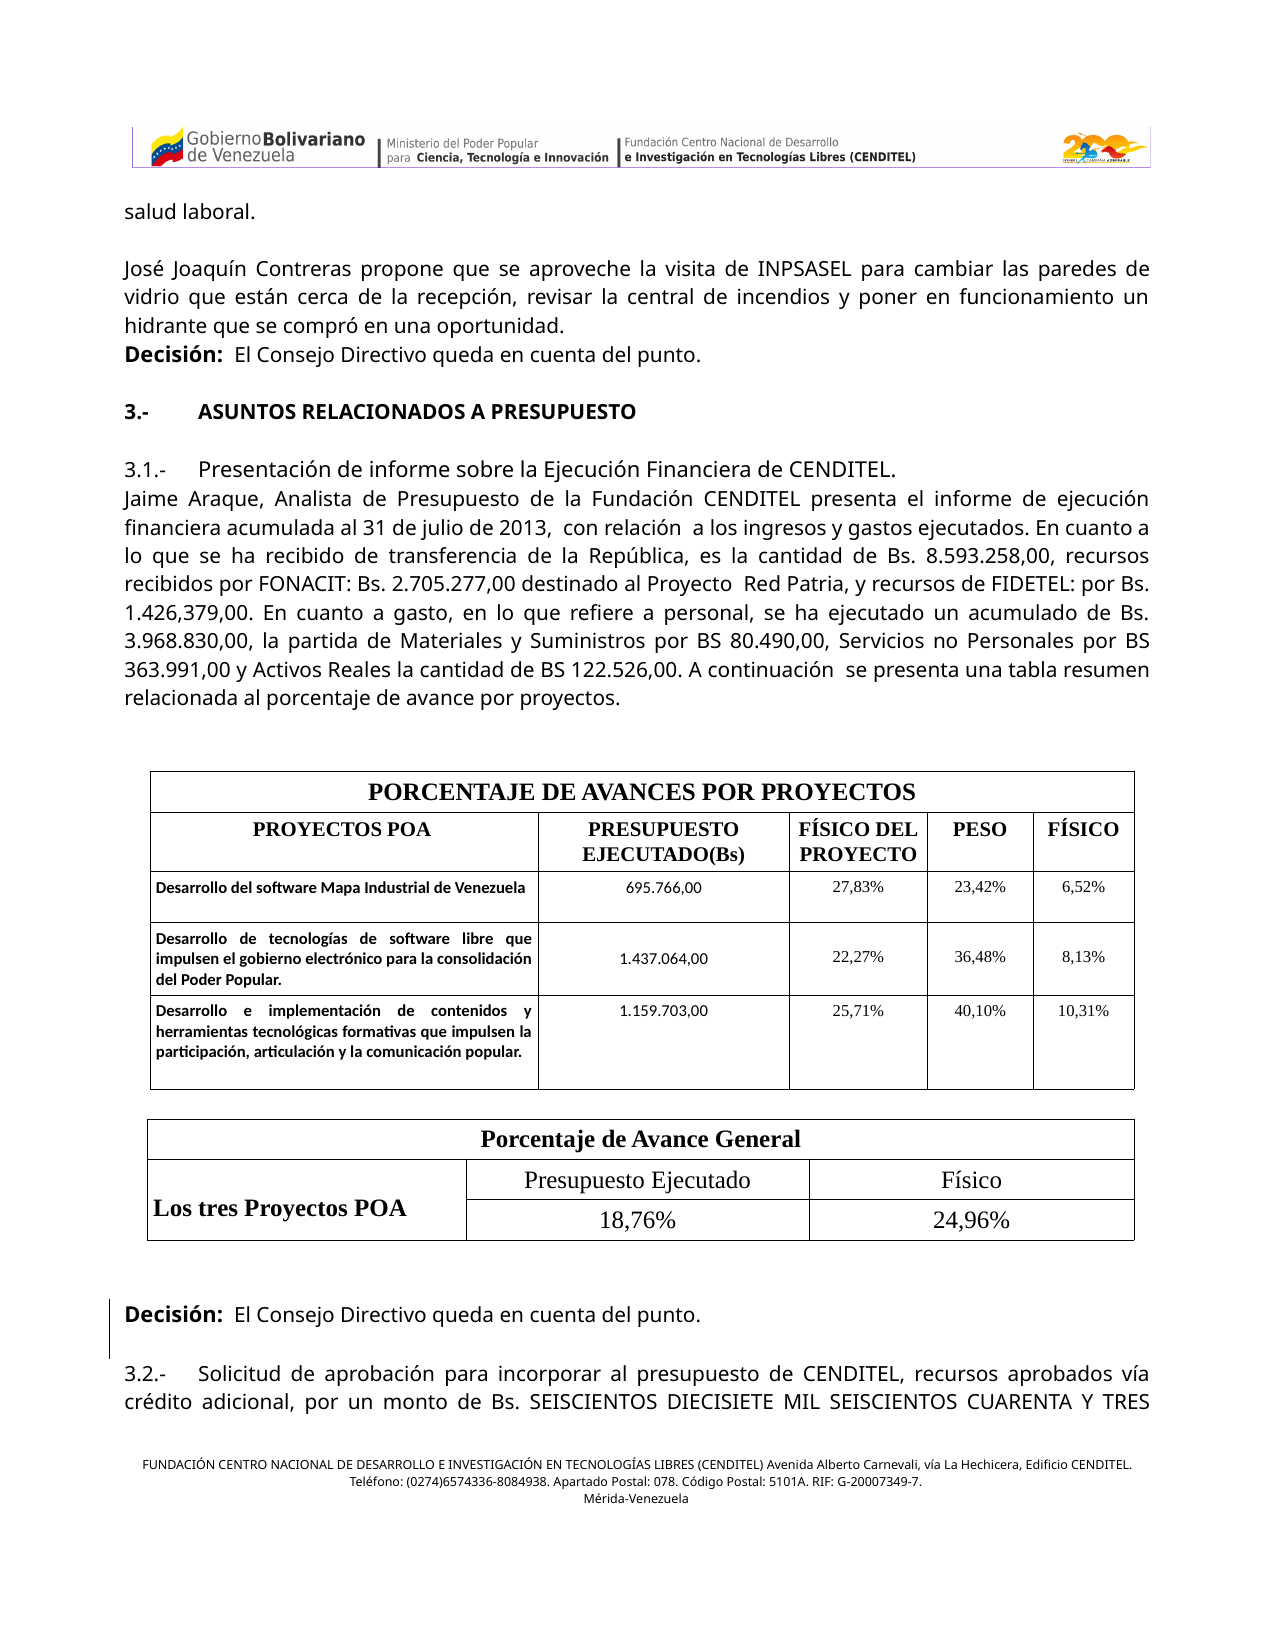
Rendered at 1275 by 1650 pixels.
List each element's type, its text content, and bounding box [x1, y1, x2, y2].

text Jaime Araque, Analista de Presupuesto de la Fundación CENDITEL presenta el informe de ejecución financiera acumulada al 31 de julio de 2013, con relación a los ingresos y gastos ejecutados. En cuanto a lo que se ha recibido de transferencia de la República, es la cantidad de Bs. 8.593.258,00, recursos recibidos por FONACIT: Bs. 2.705.277,00 destinado al Proyecto Red Patria, y recursos de FIDETEL: por Bs. 1.426,379,00. En cuanto a gasto, en lo que refiere a personal, se ha ejecutado un acumulado de Bs. 3.968.830,00, la partida de Materiales y Suministros por BS 80.490,00, Servicios no Personales por BS 363.991,00 y Activos Reales la cantidad de BS 122.526,00. A continuación se presenta una tabla resumen relacionada al porcentaje de avance por proyectos. [124, 484, 1151, 712]
table_cell 24,96% [810, 1200, 1134, 1239]
table_cell Los tres Proyectos POA [148, 1160, 466, 1239]
text 3.- ASUNTOS RELACIONADOS A PRESUPUESTO [124, 397, 1151, 426]
table_cell 27,83% [790, 872, 927, 922]
table_cell 22,27% [790, 923, 927, 995]
text Decisión: El Consejo Directivo queda en cuenta del punto. [124, 1299, 1151, 1329]
table_cell Presupuesto Ejecutado [467, 1160, 809, 1199]
table_cell Físico [810, 1160, 1134, 1199]
table_cell 40,10% [928, 996, 1033, 1089]
table_cell Desarrollo de tecnologías de software libre que impulsen el gobierno electrónico para la consolidación del Poder Popular. [151, 923, 538, 995]
table_cell 8,13% [1034, 923, 1134, 995]
text José Joaquín Contreras propone que se aproveche la visita de INPSASEL para cambiar las paredes de vidrio que están cerca de la recepción, revisar la central de incendios y poner en funcionamiento un hidrante que se compró en una oportunidad. [124, 254, 1151, 339]
table_cell PRESUPUESTO EJECUTADO(Bs) [539, 813, 789, 871]
table_cell 1.437.064,00 [539, 923, 789, 995]
table_cell Desarrollo e implementación de contenidos y herramientas tecnológicas formativas que impulsen la participación, articulación y la comunicación popular. [151, 996, 538, 1089]
text 3.1.- Presentación de informe sobre la Ejecución Financiera de CENDITEL. [124, 454, 1151, 484]
table_cell 18,76% [467, 1200, 809, 1239]
table_cell 23,42% [928, 872, 1033, 922]
table_cell 36,48% [928, 923, 1033, 995]
table_cell 1.159.703,00 [539, 996, 789, 1089]
table_cell FÍSICO [1034, 813, 1134, 871]
table_cell 6,52% [1034, 872, 1134, 922]
table_cell Desarrollo del software Mapa Industrial de Venezuela [151, 872, 538, 922]
picture [132, 127, 1151, 168]
table_cell 10,31% [1034, 996, 1134, 1089]
table_header PORCENTAJE DE AVANCES POR PROYECTOS [151, 772, 1134, 812]
table_cell FÍSICO DEL PROYECTO [790, 813, 927, 871]
text 3.2.- Solicitud de aprobación para incorporar al presupuesto de CENDITEL, recursos aprobados vía crédito adicional, por un monto de Bs. SEISCIENTOS DIECISIETE MIL SEISCIENTOS CUARENTA Y TRES [124, 1359, 1151, 1416]
table_header Porcentaje de Avance General [148, 1120, 1134, 1159]
table_cell PESO [928, 813, 1033, 871]
table_cell 695.766,00 [539, 872, 789, 922]
text Decisión: El Consejo Directivo queda en cuenta del punto. [124, 339, 1151, 369]
table_cell PROYECTOS POA [151, 813, 538, 871]
table_cell 25,71% [790, 996, 927, 1089]
text salud laboral. [124, 197, 1151, 225]
